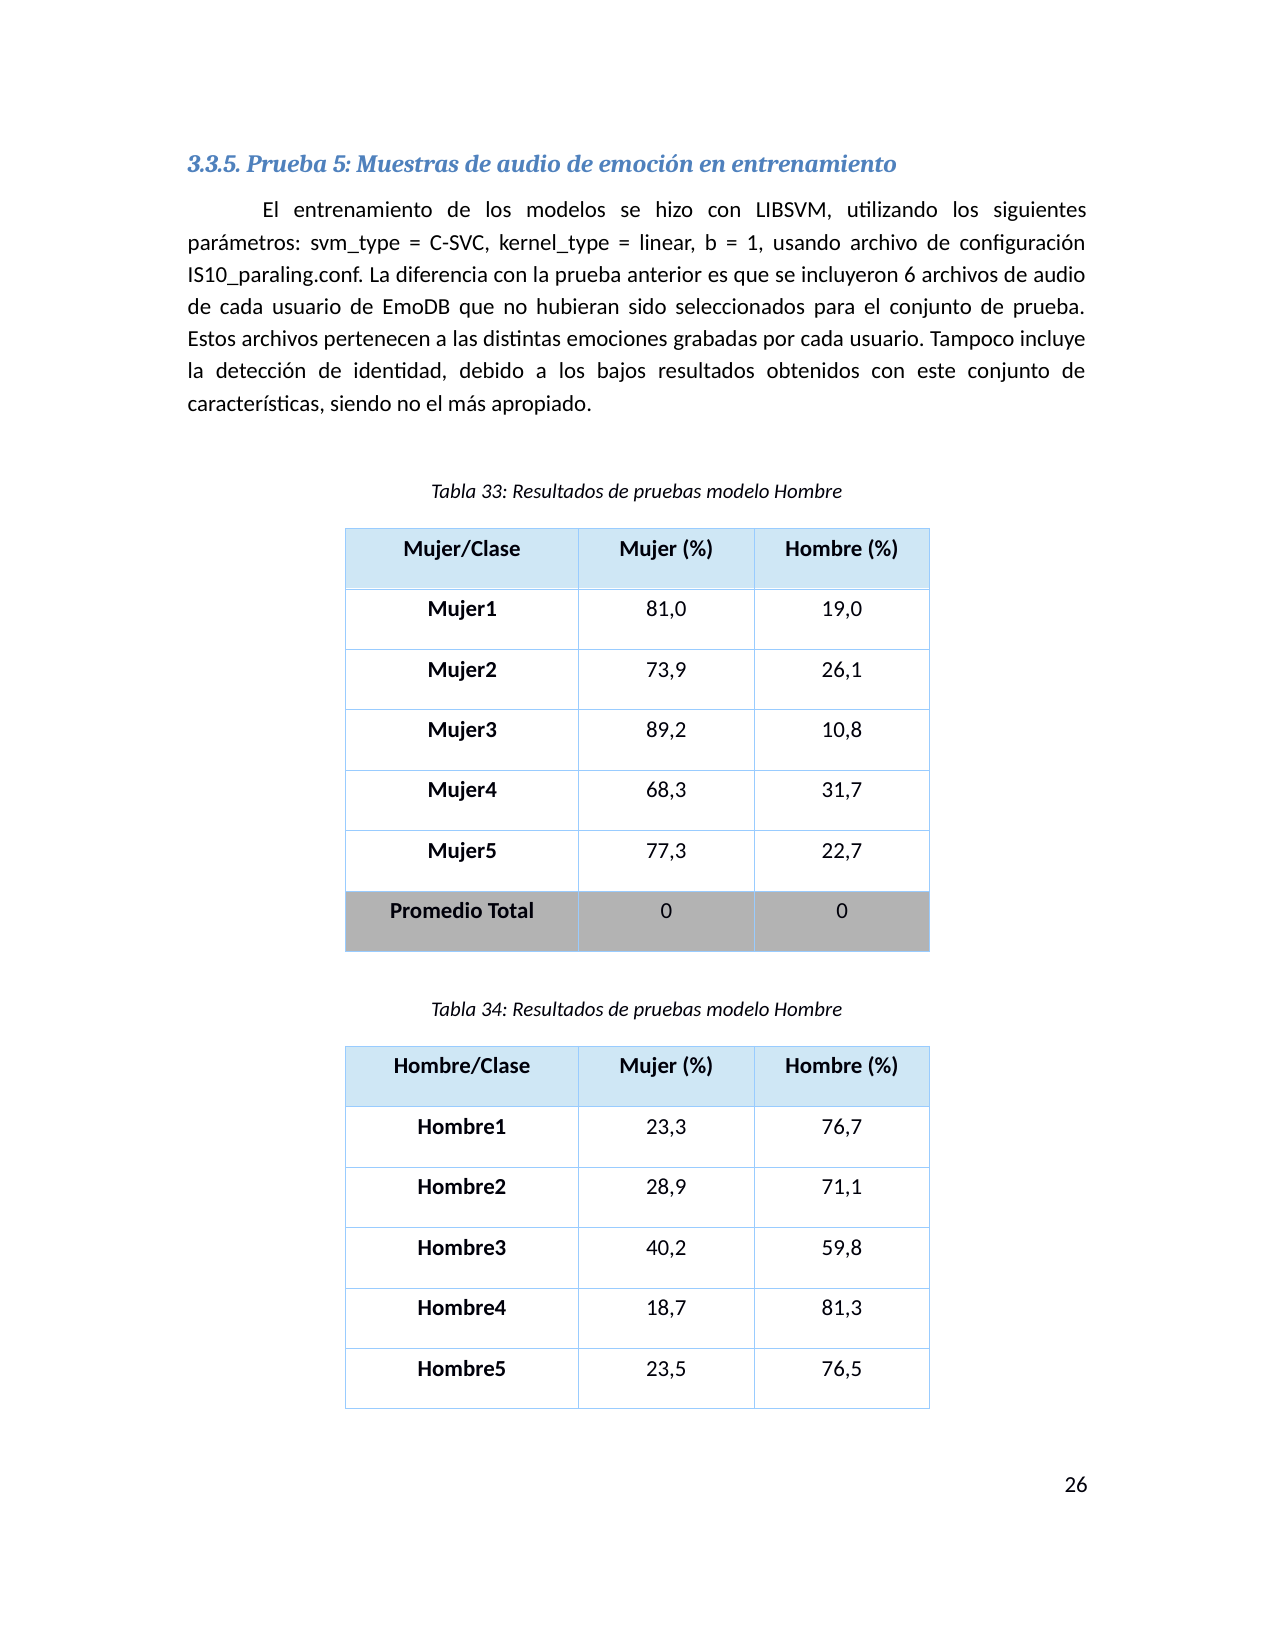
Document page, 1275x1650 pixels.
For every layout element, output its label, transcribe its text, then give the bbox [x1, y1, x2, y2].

table_cell 26,1 [755, 650, 929, 709]
table_cell 19,0 [755, 590, 929, 649]
table_cell 59,8 [755, 1228, 929, 1287]
table_cell 81,3 [755, 1289, 929, 1348]
table_cell Mujer1 [346, 590, 578, 649]
table_header Hombre (%) [755, 1047, 929, 1106]
subtitle 3.3.5. Prueba 5: Muestras de audio de emoción en entrenamiento [187, 150, 1087, 179]
table_cell 71,1 [755, 1168, 929, 1227]
table_cell Mujer5 [346, 831, 578, 891]
table_cell 77,94 [579, 892, 754, 951]
table_cell Mujer2 [346, 650, 578, 709]
table_cell Mujer4 [346, 771, 578, 830]
table_cell Mujer3 [346, 710, 578, 770]
table_cell Hombre4 [346, 1289, 578, 1348]
table_cell Hombre3 [346, 1228, 578, 1287]
list Tabla 34: Resultados de pruebas modelo Hombre [187, 996, 1087, 1021]
table_cell 23,3 [579, 1107, 754, 1167]
table_cell Hombre5 [346, 1349, 578, 1408]
table_header Mujer (%) [579, 529, 754, 588]
table_cell 28,9 [579, 1168, 754, 1227]
table_cell Hombre1 [346, 1107, 578, 1167]
table_cell 73,9 [579, 650, 754, 709]
table_cell 68,3 [579, 771, 754, 830]
table_header Mujer/Clase [346, 529, 578, 588]
table_cell 81,0 [579, 590, 754, 649]
table_cell 76,7 [755, 1107, 929, 1167]
table_cell 23,5 [579, 1349, 754, 1408]
table_cell 22,06 [755, 892, 929, 951]
table_cell Hombre2 [346, 1168, 578, 1227]
table_cell 76,5 [755, 1349, 929, 1408]
list Tabla 33: Resultados de pruebas modelo Hombre [187, 478, 1087, 503]
table_cell 40,2 [579, 1228, 754, 1287]
table_cell 18,7 [579, 1289, 754, 1348]
table_header Hombre/Clase [346, 1047, 578, 1106]
table_header Hombre (%) [755, 529, 929, 588]
table_cell 31,7 [755, 771, 929, 830]
table_cell 10,8 [755, 710, 929, 770]
table_cell 77,3 [579, 831, 754, 891]
table_cell Promedio Total [346, 892, 578, 951]
text El entrenamiento de los modelos se hizo con LIBSVM, utilizando los siguientes parámetros: svm_type = C-SVC, kernel_type = linear, b = 1, usando archivo de configuración IS10_paraling.conf. La diferencia con la prueba anterior es que se incluyeron 6 archivos de audio de cada usuario de EmoDB que no hubieran sido seleccionados para el conjunto de prueba. Estos archivos pertenecen a las distintas emociones grabadas por cada usuario. Tampoco incluye la detección de identidad, debido a los bajos resultados obtenidos con este conjunto de características, siendo no el más apropiado. [187, 196, 1087, 417]
table_cell 22,7 [755, 831, 929, 891]
table_cell 89,2 [579, 710, 754, 770]
table_header Mujer (%) [579, 1047, 754, 1106]
